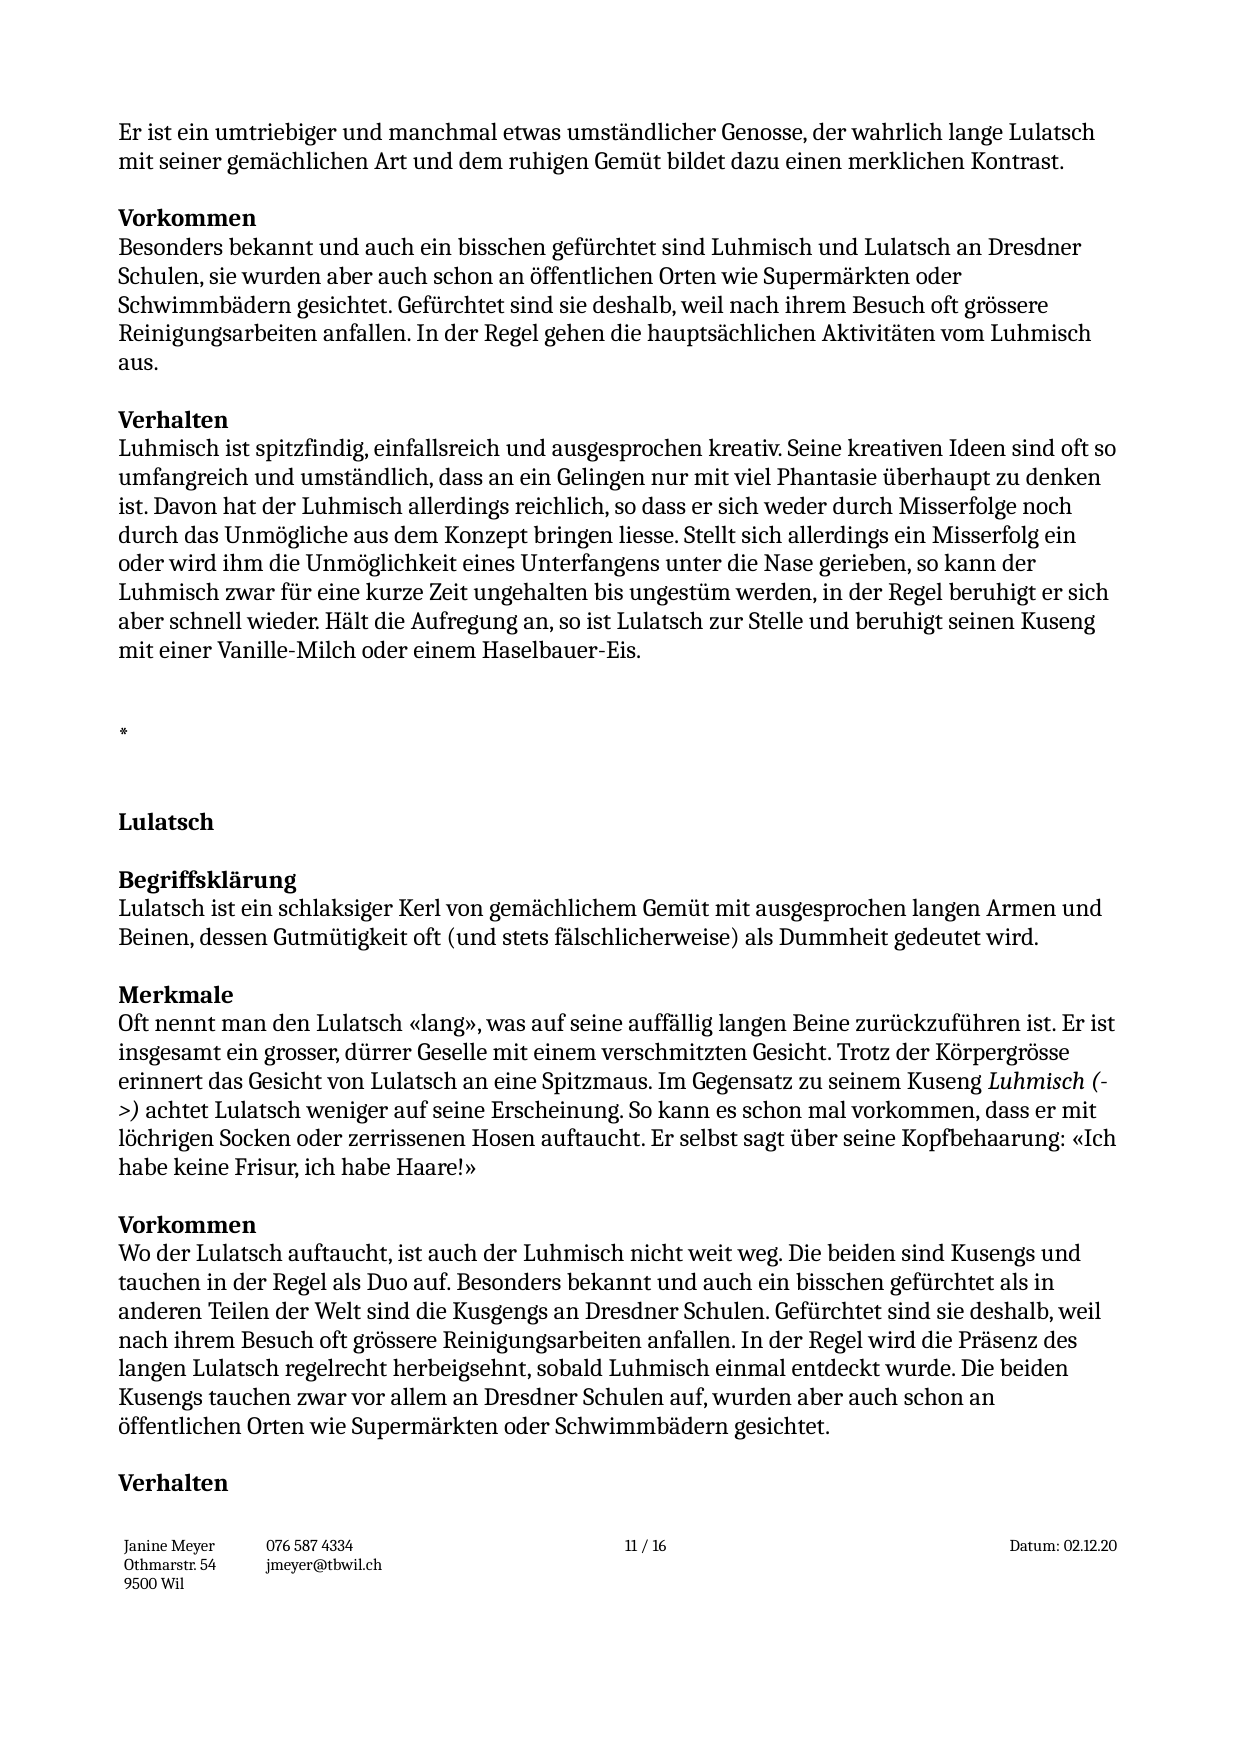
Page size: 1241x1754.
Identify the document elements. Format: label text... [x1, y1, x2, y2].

text Er ist ein umtriebiger und manchmal etwas umständlicher Genosse, der wahrlich lange Lulatsch mit seiner gemächlichen Art und dem ruhigen Gemüt bildet dazu einen merklichen Kontrast. [118, 118, 1122, 176]
text Besonders bekannt und auch ein bisschen gefürchtet sind Luhmisch und Lulatsch an Dresdner Schulen, sie wurden aber auch schon an öffentlichen Orten wie Supermärkten oder Schwimmbädern gesichtet. Gefürchtet sind sie deshalb, weil nach ihrem Besuch oft grössere Reinigungsarbeiten anfallen. In der Regel gehen die hauptsächlichen Aktivitäten vom Luhmisch aus. [118, 233, 1122, 377]
text Lulatsch ist ein schlaksiger Kerl von gemächlichem Gemüt mit ausgesprochen langen Armen und Beinen, dessen Gutmütigkeit oft (und stets fälschlicherweise) als Dummheit gedeutet wird. [118, 894, 1122, 952]
text * [118, 722, 1122, 751]
text Vorkommen [118, 1211, 1122, 1239]
text Luhmisch ist spitzfindig, einfallsreich und ausgesprochen kreativ. Seine kreativen Ideen sind oft so umfangreich und umständlich, dass an ein Gelingen nur mit viel Phantasie überhaupt zu denken ist. Davon hat der Luhmisch allerdings reichlich, so dass er sich weder durch Misserfolge noch durch das Unmögliche aus dem Konzept bringen liesse. Stellt sich allerdings ein Misserfolg ein oder wird ihm die Unmöglichkeit eines Unterfangens unter die Nase gerieben, so kann der Luhmisch zwar für eine kurze Zeit ungehalten bis ungestüm werden, in der Regel beruhigt er sich aber schnell wieder. Hält die Aufregung an, so ist Lulatsch zur Stelle und beruhigt seinen Kuseng mit einer Vanille-Milch oder einem Haselbauer-Eis. [118, 434, 1122, 664]
text Oft nennt man den Lulatsch «lang», was auf seine auffällig langen Beine zurückzuführen ist. Er ist insgesamt ein grosser, dürrer Geselle mit einem verschmitzten Gesicht. Trotz der Körpergrösse erinnert das Gesicht von Lulatsch an eine Spitzmaus. Im Gegensatz zu seinem Kuseng Luhmisch (->) achtet Lulatsch weniger auf seine Erscheinung. So kann es schon mal vorkommen, dass er mit löchrigen Socken oder zerrissenen Hosen auftaucht. Er selbst sagt über seine Kopfbehaarung: «Ich habe keine Frisur, ich habe Haare!» [118, 1009, 1122, 1182]
text Begriffsklärung [118, 866, 1122, 894]
text Lulatsch [118, 808, 1122, 837]
text Vorkommen [118, 204, 1122, 233]
text Verhalten [118, 1469, 1122, 1498]
text Wo der Lulatsch auftaucht, ist auch der Luhmisch nicht weit weg. Die beiden sind Kusengs und tauchen in der Regel als Duo auf. Besonders bekannt und auch ein bisschen gefürchtet als in anderen Teilen der Welt sind die Kusgengs an Dresdner Schulen. Gefürchtet sind sie deshalb, weil nach ihrem Besuch oft grössere Reinigungsarbeiten anfallen. In der Regel wird die Präsenz des langen Lulatsch regelrecht herbeigsehnt, sobald Luhmisch einmal entdeckt wurde. Die beiden Kusengs tauchen zwar vor allem an Dresdner Schulen auf, wurden aber auch schon an öffentlichen Orten wie Supermärkten oder Schwimmbädern gesichtet. [118, 1239, 1122, 1441]
text Merkmale [118, 981, 1122, 1009]
text Verhalten [118, 406, 1122, 434]
